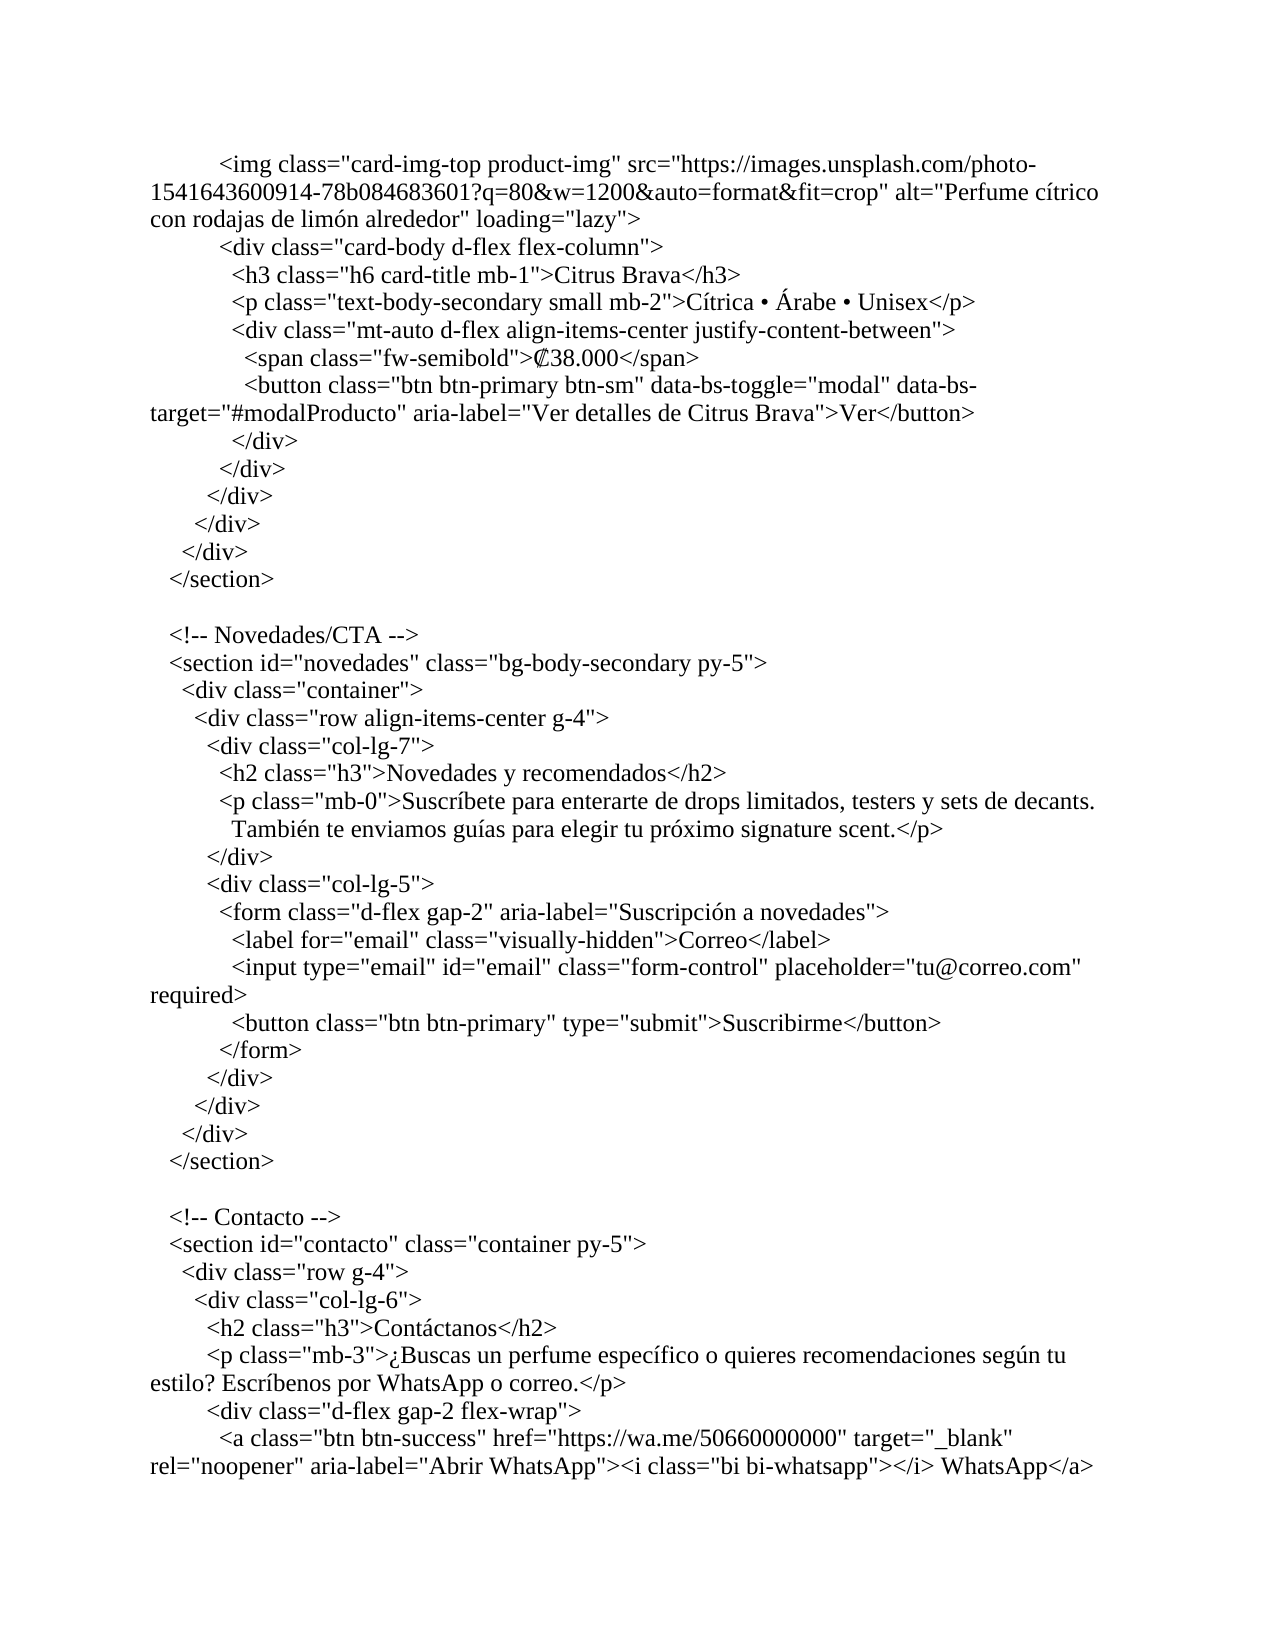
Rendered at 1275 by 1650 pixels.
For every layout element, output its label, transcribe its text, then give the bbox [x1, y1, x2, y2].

text <img class="card-img-top product-img" src="https://images.unsplash.com/photo-1541643600914-78b084683601?q=80&w=1200&auto=format&fit=crop" alt="Perfume cítrico con rodajas de limón alrededor" loading="lazy"> <div class="card-body d-flex flex-column"> <h3 class="h6 card-title mb-1">Citrus Brava</h3> <p class="text-body-secondary small mb-2">Cítrica • Árabe • Unisex</p> <div class="mt-auto d-flex align-items-center justify-content-between"> <span class="fw-semibold">₡38.000</span> <button class="btn btn-primary btn-sm" data-bs-toggle="modal" data-bs-target="#modalProducto" aria-label="Ver detalles de Citrus Brava">Ver</button> </div> </div> </div> </div> </div> </section> <!-- Novedades/CTA --> <section id="novedades" class="bg-body-secondary py-5"> <div class="container"> <div class="row align-items-center g-4"> <div class="col-lg-7"> <h2 class="h3">Novedades y recomendados</h2> <p class="mb-0">Suscríbete para enterarte de drops limitados, testers y sets de decants. También te enviamos guías para elegir tu próximo signature scent.</p> </div> <div class="col-lg-5"> <form class="d-flex gap-2" aria-label="Suscripción a novedades"> <label for="email" class="visually-hidden">Correo</label> <input type="email" id="email" class="form-control" placeholder="tu@correo.com" required> <button class="btn btn-primary" type="submit">Suscribirme</button> </form> </div> </div> </div> </section> <!-- Contacto --> <section id="contacto" class="container py-5"> <div class="row g-4"> <div class="col-lg-6"> <h2 class="h3">Contáctanos</h2> <p class="mb-3">¿Buscas un perfume específico o quieres recomendaciones según tu estilo? Escríbenos por WhatsApp o correo.</p> <div class="d-flex gap-2 flex-wrap"> <a class="btn btn-success" href="https://wa.me/50660000000" target="_blank" rel="noopener" aria-label="Abrir WhatsApp"><i class="bi bi-whatsapp"></i> WhatsApp</a> [150, 150, 1125, 1480]
